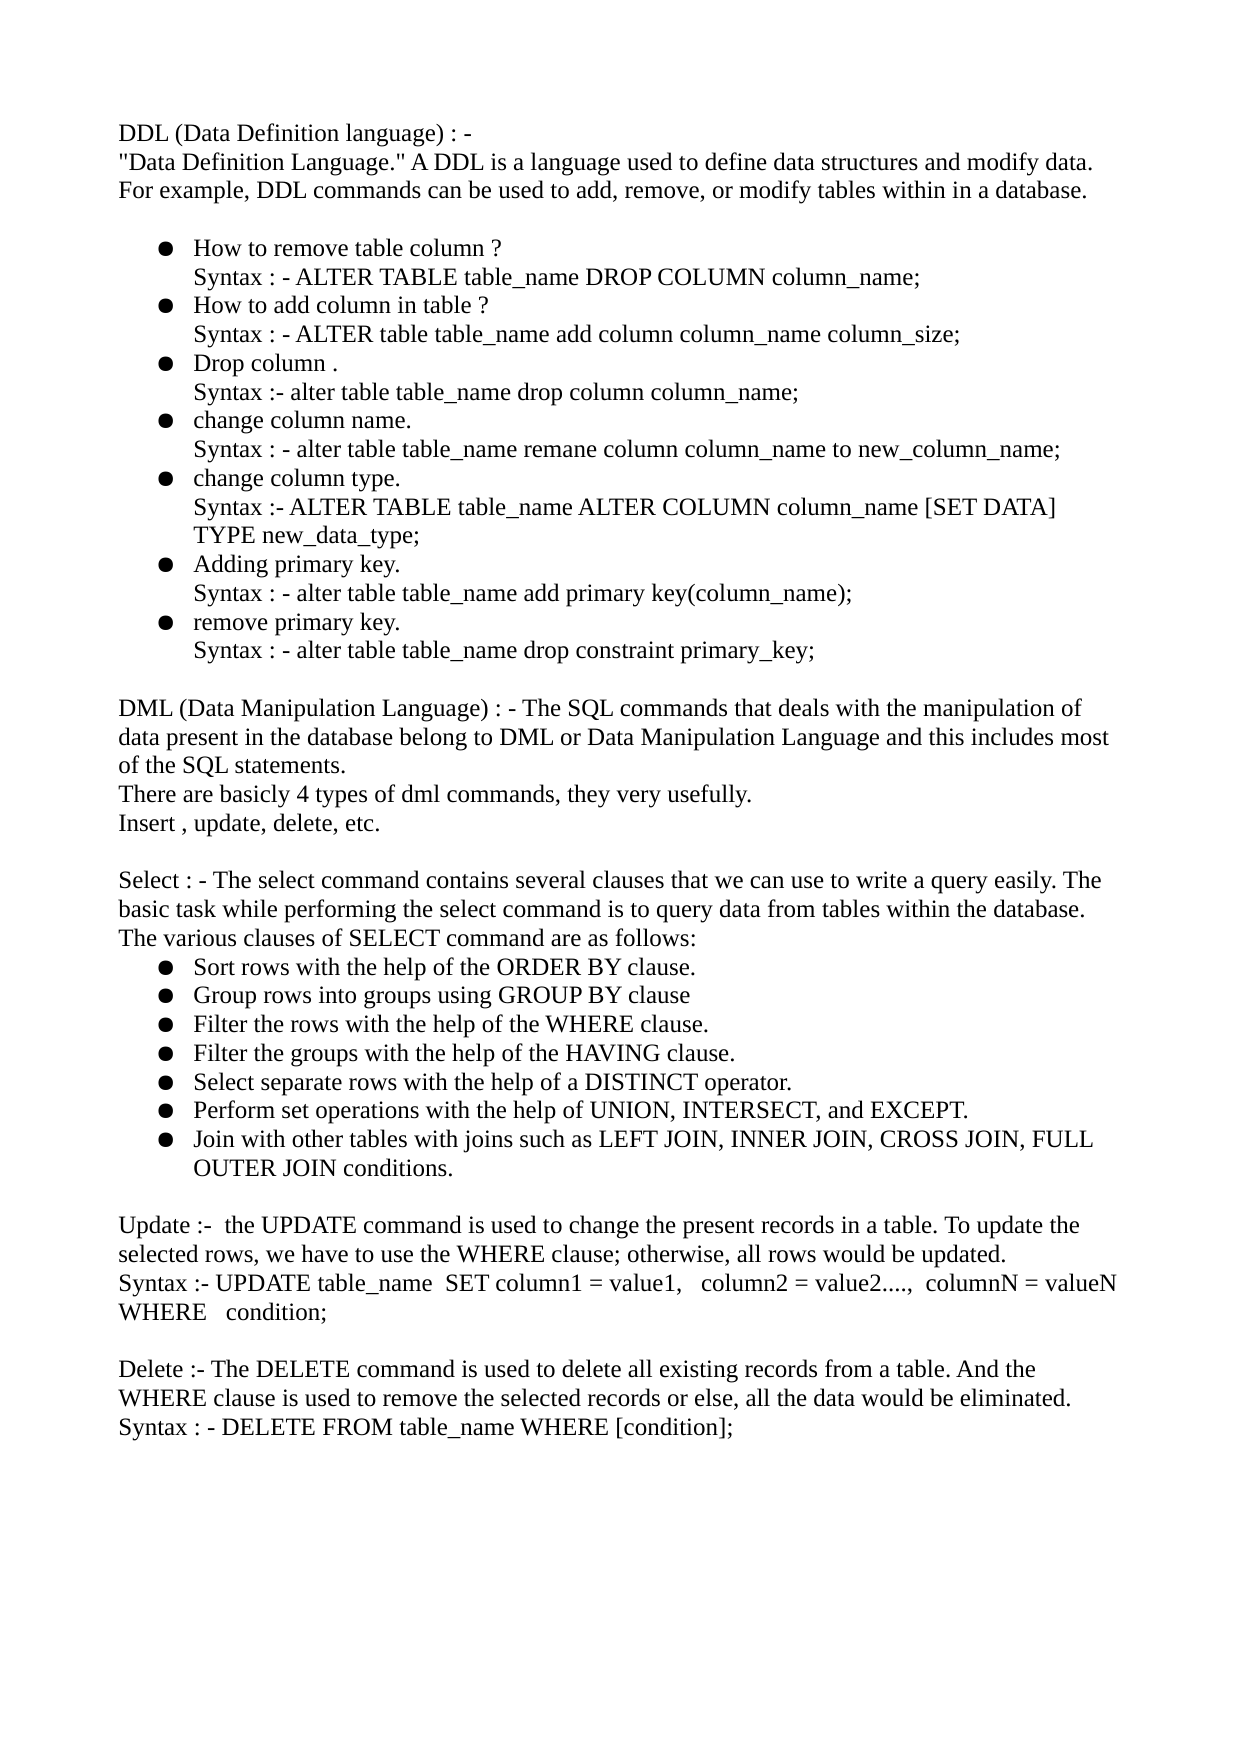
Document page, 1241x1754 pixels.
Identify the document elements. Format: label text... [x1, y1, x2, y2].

text Update :- the UPDATE command is used to change the present records in a table. To update the selected rows, we have to use the WHERE clause; otherwise, all rows would be updated. [118, 1211, 1122, 1268]
list Syntax : - ALTER table table_name add column column_name column_size; [156, 319, 1122, 348]
list Group rows into groups using GROUP BY clause [156, 981, 1122, 1009]
text Syntax :- UPDATE table_name SET column1 = value1, column2 = value2...., columnN = valueN [118, 1268, 1122, 1297]
text WHERE condition; [118, 1297, 1122, 1326]
text Select : - The select command contains several clauses that we can use to write a query easily. The basic task while performing the select command is to query data from tables within the database. [118, 866, 1122, 923]
list Sort rows with the help of the ORDER BY clause. [156, 952, 1122, 981]
list change column type. [156, 463, 1122, 492]
text There are basicly 4 types of dml commands, they very usefully. [118, 779, 1122, 808]
list Drop column . [156, 348, 1122, 377]
text DDL (Data Definition language) : - [118, 118, 1122, 147]
list How to add column in table ? [156, 291, 1122, 319]
list Perform set operations with the help of UNION, INTERSECT, and EXCEPT. [156, 1096, 1122, 1124]
text "Data Definition Language." A DDL is a language used to define data structures and modify data. For example, DDL commands can be used to add, remove, or modify tables within in a database. [118, 147, 1122, 204]
list Syntax :- ALTER TABLE table_name ALTER COLUMN column_name [SET DATA] TYPE new_data_type; [156, 492, 1122, 549]
list Filter the rows with the help of the WHERE clause. [156, 1009, 1122, 1038]
list Syntax : - alter table table_name remane column column_name to new_column_name; [156, 434, 1122, 463]
text Delete :- The DELETE command is used to delete all existing records from a table. And the WHERE clause is used to remove the selected records or else, all the data would be eliminated. [118, 1354, 1122, 1412]
text Insert , update, delete, etc. [118, 808, 1122, 837]
list Syntax :- alter table table_name drop column column_name; [156, 377, 1122, 406]
list Syntax : - alter table table_name drop constraint primary_key; [156, 636, 1122, 664]
text DML (Data Manipulation Language) : - The SQL commands that deals with the manipulation of data present in the database belong to DML or Data Manipulation Language and this includes most of the SQL statements. [118, 693, 1122, 779]
list Adding primary key. [156, 549, 1122, 578]
list Select separate rows with the help of a DISTINCT operator. [156, 1067, 1122, 1096]
text Syntax : - DELETE FROM table_name WHERE [condition]; [118, 1412, 1122, 1441]
list Join with other tables with joins such as LEFT JOIN, INNER JOIN, CROSS JOIN, FULL OUTER JOIN conditions. [156, 1124, 1122, 1182]
list change column name. [156, 406, 1122, 434]
list Filter the groups with the help of the HAVING clause. [156, 1038, 1122, 1067]
list Syntax : - alter table table_name add primary key(column_name); [156, 578, 1122, 607]
text The various clauses of SELECT command are as follows: [118, 923, 1122, 952]
list remove primary key. [156, 607, 1122, 636]
list How to remove table column ? [156, 233, 1122, 262]
list Syntax : - ALTER TABLE table_name DROP COLUMN column_name; [156, 262, 1122, 291]
